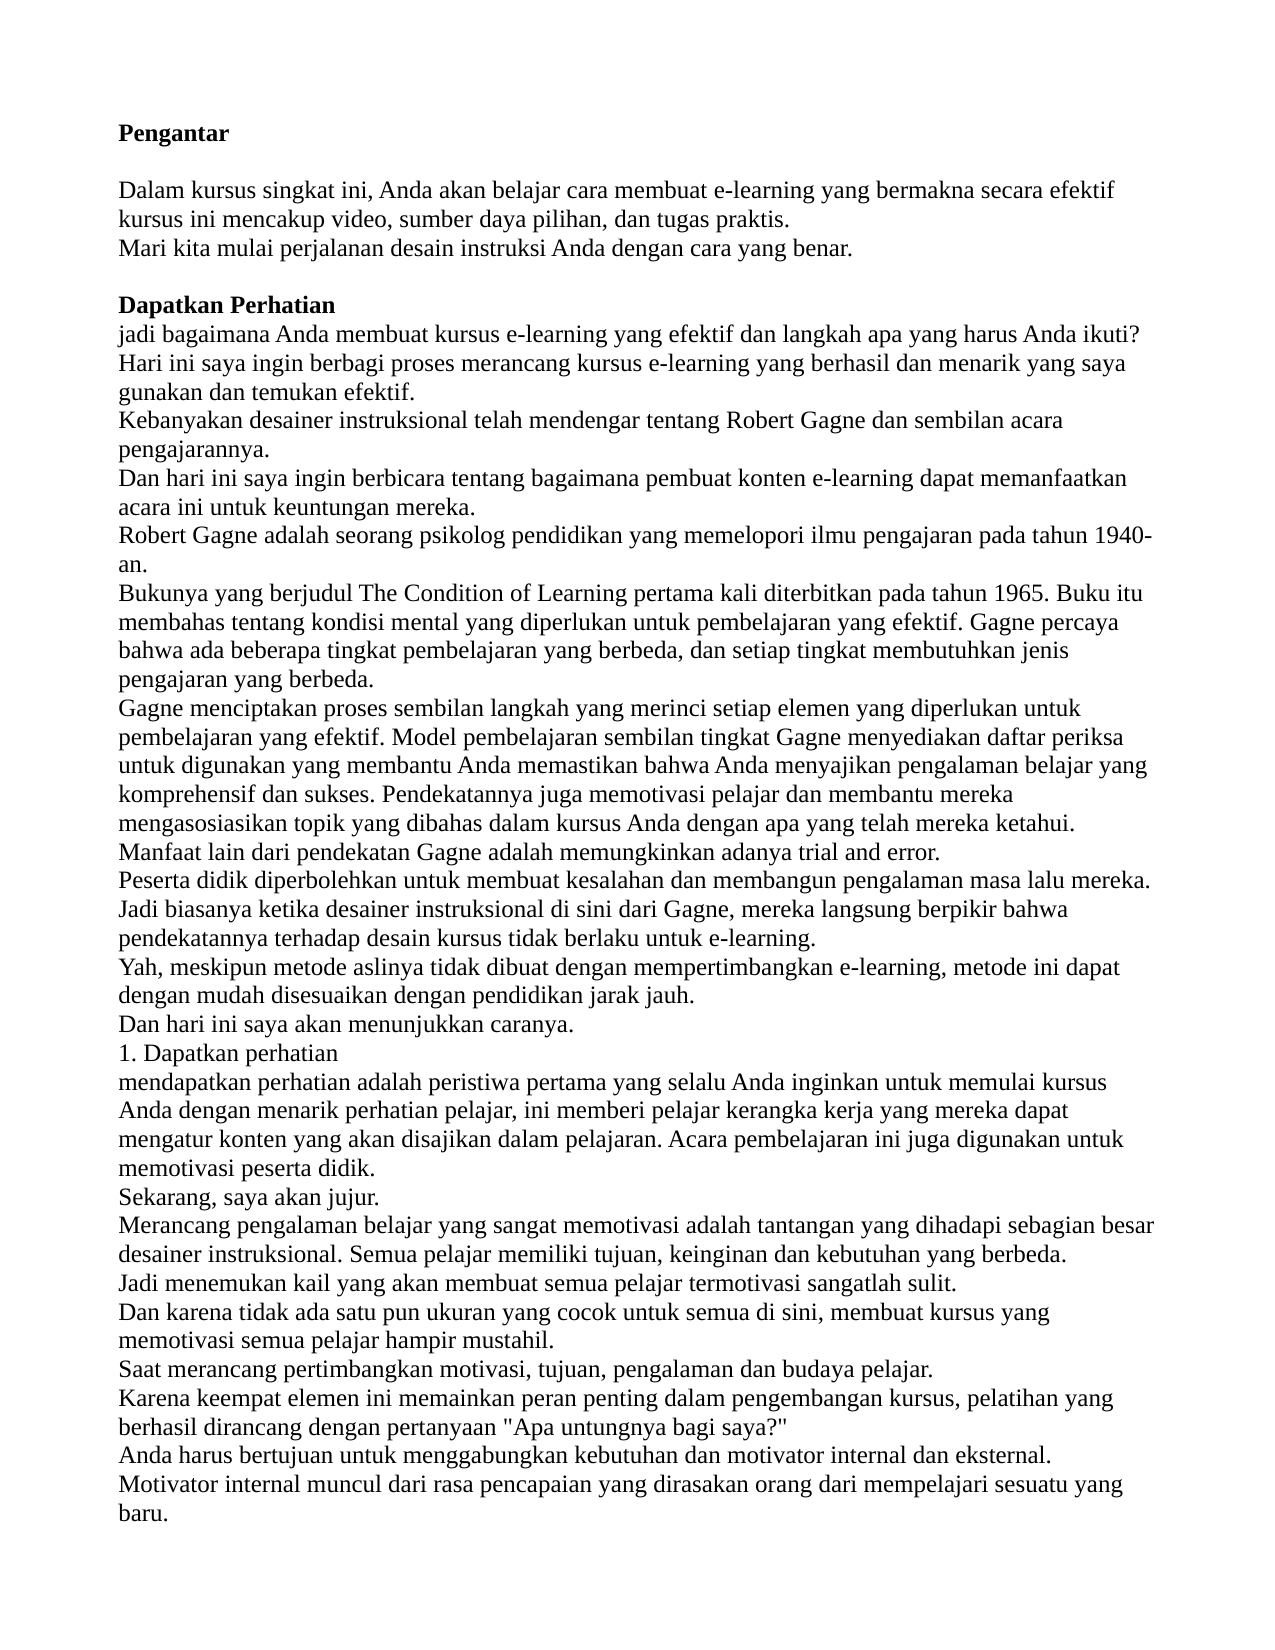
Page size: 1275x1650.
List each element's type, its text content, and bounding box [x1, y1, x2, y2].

text jadi bagaimana Anda membuat kursus e-learning yang efektif dan langkah apa yang harus Anda ikuti? [118, 319, 1157, 348]
text Gagne menciptakan proses sembilan langkah yang merinci setiap elemen yang diperlukan untuk pembelajaran yang efektif. Model pembelajaran sembilan tingkat Gagne menyediakan daftar periksa untuk digunakan yang membantu Anda memastikan bahwa Anda menyajikan pengalaman belajar yang komprehensif dan sukses. Pendekatannya juga memotivasi pelajar dan membantu mereka mengasosiasikan topik yang dibahas dalam kursus Anda dengan apa yang telah mereka ketahui. Manfaat lain dari pendekatan Gagne adalah memungkinkan adanya trial and error. [118, 693, 1157, 866]
text Dapatkan Perhatian [118, 291, 1157, 319]
text Saat merancang pertimbangkan motivasi, tujuan, pengalaman dan budaya pelajar. [118, 1354, 1157, 1383]
text Dan karena tidak ada satu pun ukuran yang cocok untuk semua di sini, membuat kursus yang memotivasi semua pelajar hampir mustahil. [118, 1297, 1157, 1354]
text mendapatkan perhatian adalah peristiwa pertama yang selalu Anda inginkan untuk memulai kursus Anda dengan menarik perhatian pelajar, ini memberi pelajar kerangka kerja yang mereka dapat mengatur konten yang akan disajikan dalam pelajaran. Acara pembelajaran ini juga digunakan untuk memotivasi peserta didik. [118, 1067, 1157, 1182]
text Mari kita mulai perjalanan desain instruksi Anda dengan cara yang benar. [118, 233, 1157, 262]
text Merancang pengalaman belajar yang sangat memotivasi adalah tantangan yang dihadapi sebagian besar desainer instruksional. Semua pelajar memiliki tujuan, keinginan dan kebutuhan yang berbeda. [118, 1211, 1157, 1268]
text Yah, meskipun metode aslinya tidak dibuat dengan mempertimbangkan e-learning, metode ini dapat dengan mudah disesuaikan dengan pendidikan jarak jauh. [118, 952, 1157, 1009]
text Dan hari ini saya akan menunjukkan caranya. [118, 1009, 1157, 1038]
text Jadi biasanya ketika desainer instruksional di sini dari Gagne, mereka langsung berpikir bahwa pendekatannya terhadap desain kursus tidak berlaku untuk e-learning. [118, 894, 1157, 952]
text Hari ini saya ingin berbagi proses merancang kursus e-learning yang berhasil dan menarik yang saya gunakan dan temukan efektif. [118, 348, 1157, 406]
text Anda harus bertujuan untuk menggabungkan kebutuhan dan motivator internal dan eksternal. [118, 1441, 1157, 1469]
text 1. Dapatkan perhatian [118, 1038, 1157, 1067]
text Pengantar [118, 118, 1157, 147]
text Jadi menemukan kail yang akan membuat semua pelajar termotivasi sangatlah sulit. [118, 1268, 1157, 1297]
text Bukunya yang berjudul The Condition of Learning pertama kali diterbitkan pada tahun 1965. Buku itu membahas tentang kondisi mental yang diperlukan untuk pembelajaran yang efektif. Gagne percaya bahwa ada beberapa tingkat pembelajaran yang berbeda, dan setiap tingkat membutuhkan jenis pengajaran yang berbeda. [118, 578, 1157, 693]
text Dalam kursus singkat ini, Anda akan belajar cara membuat e-learning yang bermakna secara efektif [118, 176, 1157, 204]
text Peserta didik diperbolehkan untuk membuat kesalahan dan membangun pengalaman masa lalu mereka. [118, 866, 1157, 894]
text Robert Gagne adalah seorang psikolog pendidikan yang memelopori ilmu pengajaran pada tahun 1940-an. [118, 521, 1157, 578]
text Kebanyakan desainer instruksional telah mendengar tentang Robert Gagne dan sembilan acara pengajarannya. [118, 406, 1157, 463]
text Karena keempat elemen ini memainkan peran penting dalam pengembangan kursus, pelatihan yang berhasil dirancang dengan pertanyaan "Apa untungnya bagi saya?" [118, 1383, 1157, 1441]
text Dan hari ini saya ingin berbicara tentang bagaimana pembuat konten e-learning dapat memanfaatkan acara ini untuk keuntungan mereka. [118, 463, 1157, 521]
text kursus ini mencakup video, sumber daya pilihan, dan tugas praktis. [118, 204, 1157, 233]
text Motivator internal muncul dari rasa pencapaian yang dirasakan orang dari mempelajari sesuatu yang baru. [118, 1469, 1157, 1527]
text Sekarang, saya akan jujur. [118, 1182, 1157, 1211]
